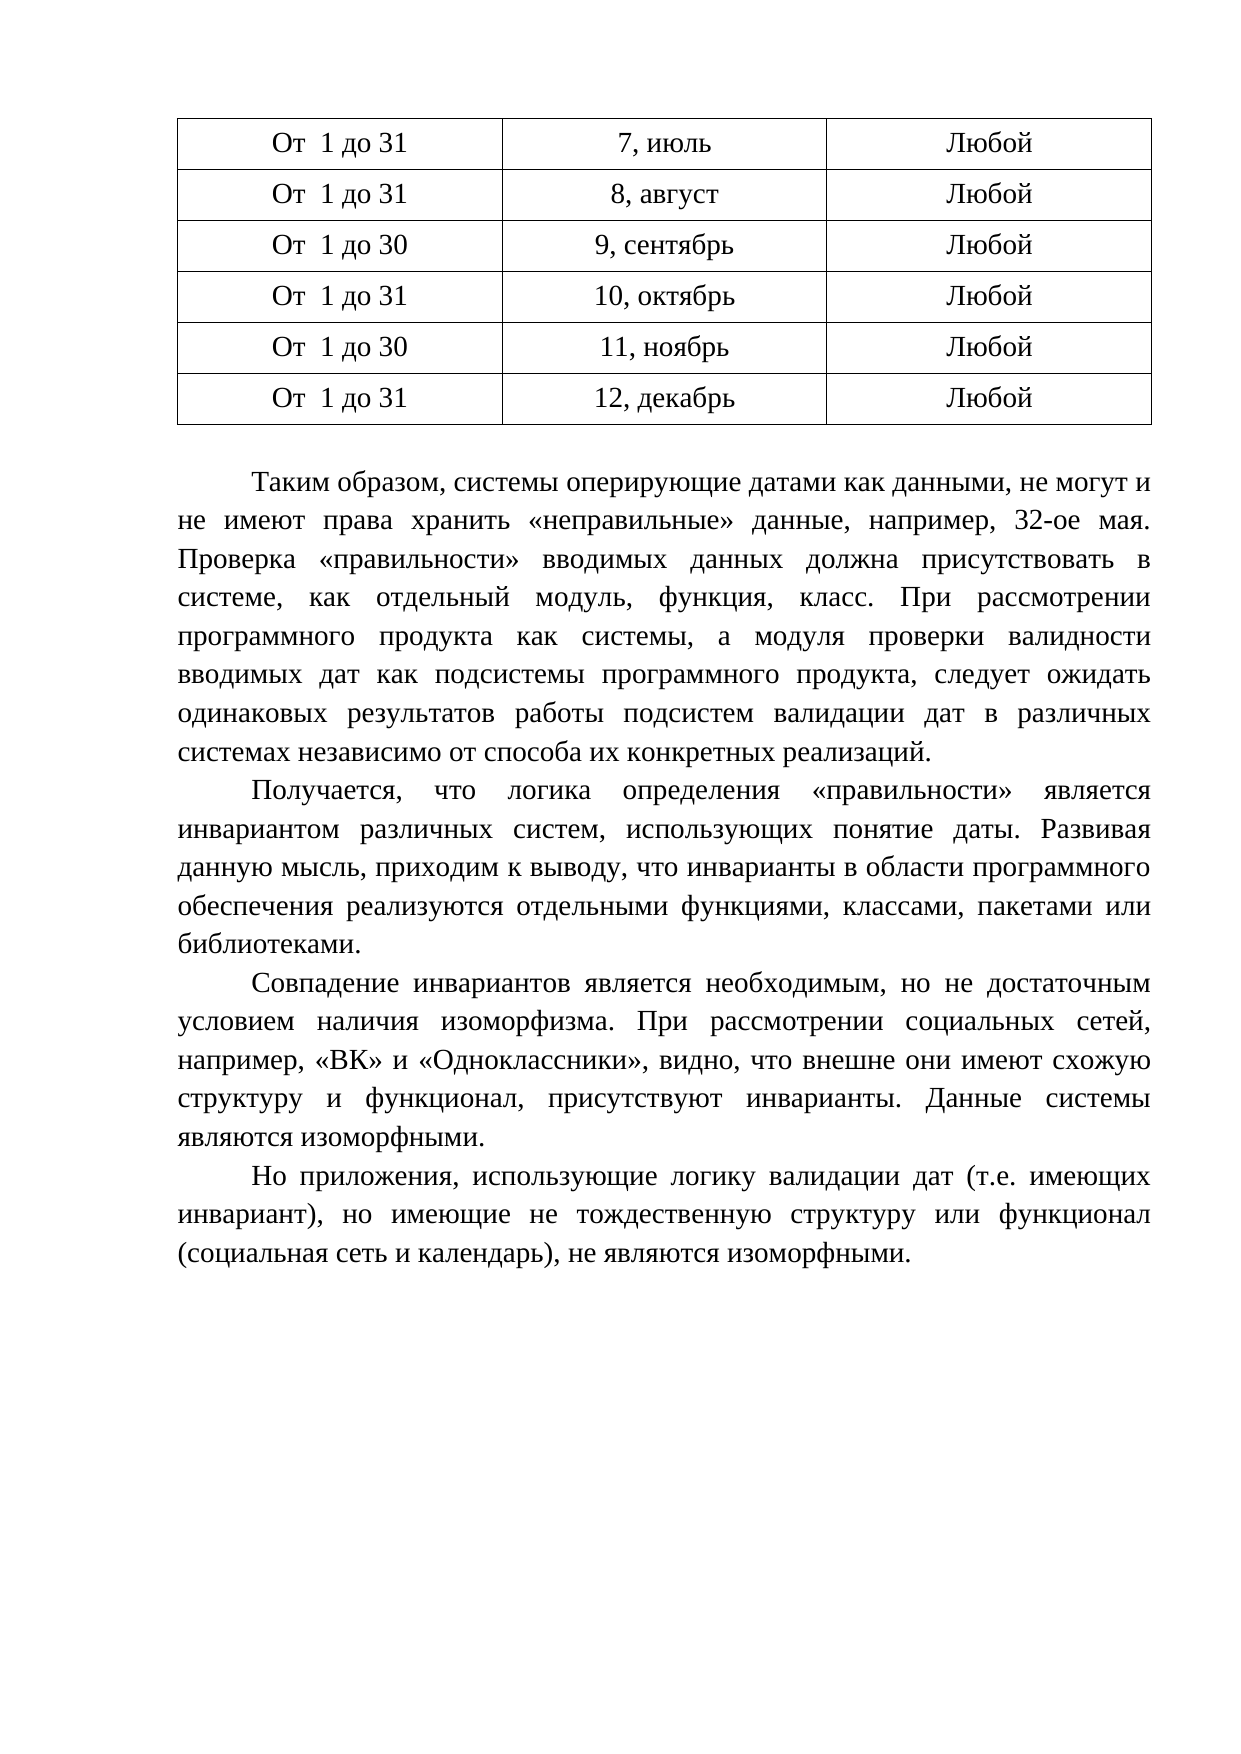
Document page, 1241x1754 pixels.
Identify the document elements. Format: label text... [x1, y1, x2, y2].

table_cell 11, ноябрь [503, 323, 826, 373]
list Таким образом, системы оперирующие датами как данными, не могут и не имеют права хранить «неправильные» данные, например, 32-ое мая. Проверка «правильности» вводимых данных должна присутствовать в системе, как отдельный модуль, функция, класс. При рассмотрении программного продукта как системы, а модуля проверки валидности вводимых дат как подсистемы программного продукта, следует ожидать одинаковых результатов работы подсистем валидации дат в различных системах независимо от способа их конкретных реализаций. [177, 464, 1152, 767]
list Но приложения, использующие логику валидации дат (т.е. имеющих инвариант), но имеющие не тождественную структуру или функционал (социальная сеть и календарь), не являются изоморфными. [177, 1158, 1152, 1268]
table_cell Любой [827, 119, 1151, 169]
list Совпадение инвариантов является необходимым, но не достаточным условием наличия изоморфизма. При рассмотрении социальных сетей, например, «ВК» и «Одноклассники», видно, что внешне они имеют схожую структуру и функционал, присутствуют инварианты. Данные системы являются изоморфными. [177, 965, 1152, 1153]
table_cell 10, октябрь [503, 272, 826, 322]
table_cell Любой [827, 221, 1151, 271]
table_cell Любой [827, 170, 1151, 220]
table_cell От 1 до 31 [178, 374, 502, 424]
list Получается, что логика определения «правильности» является инвариантом различных систем, использующих понятие даты. Развивая данную мысль, приходим к выводу, что инварианты в области программного обеспечения реализуются отдельными функциями, классами, пакетами или библиотеками. [177, 772, 1152, 960]
table_cell 8, август [503, 170, 826, 220]
table_cell От 1 до 31 [178, 272, 502, 322]
table_cell От 1 до 31 [178, 119, 502, 169]
table_cell Любой [827, 374, 1151, 424]
table_cell 9, сентябрь [503, 221, 826, 271]
table_cell От 1 до 31 [178, 170, 502, 220]
table_cell Любой [827, 323, 1151, 373]
table_cell 12, декабрь [503, 374, 826, 424]
table_cell 7, июль [503, 119, 826, 169]
table_cell Любой [827, 272, 1151, 322]
table_cell От 1 до 30 [178, 221, 502, 271]
table_cell От 1 до 30 [178, 323, 502, 373]
